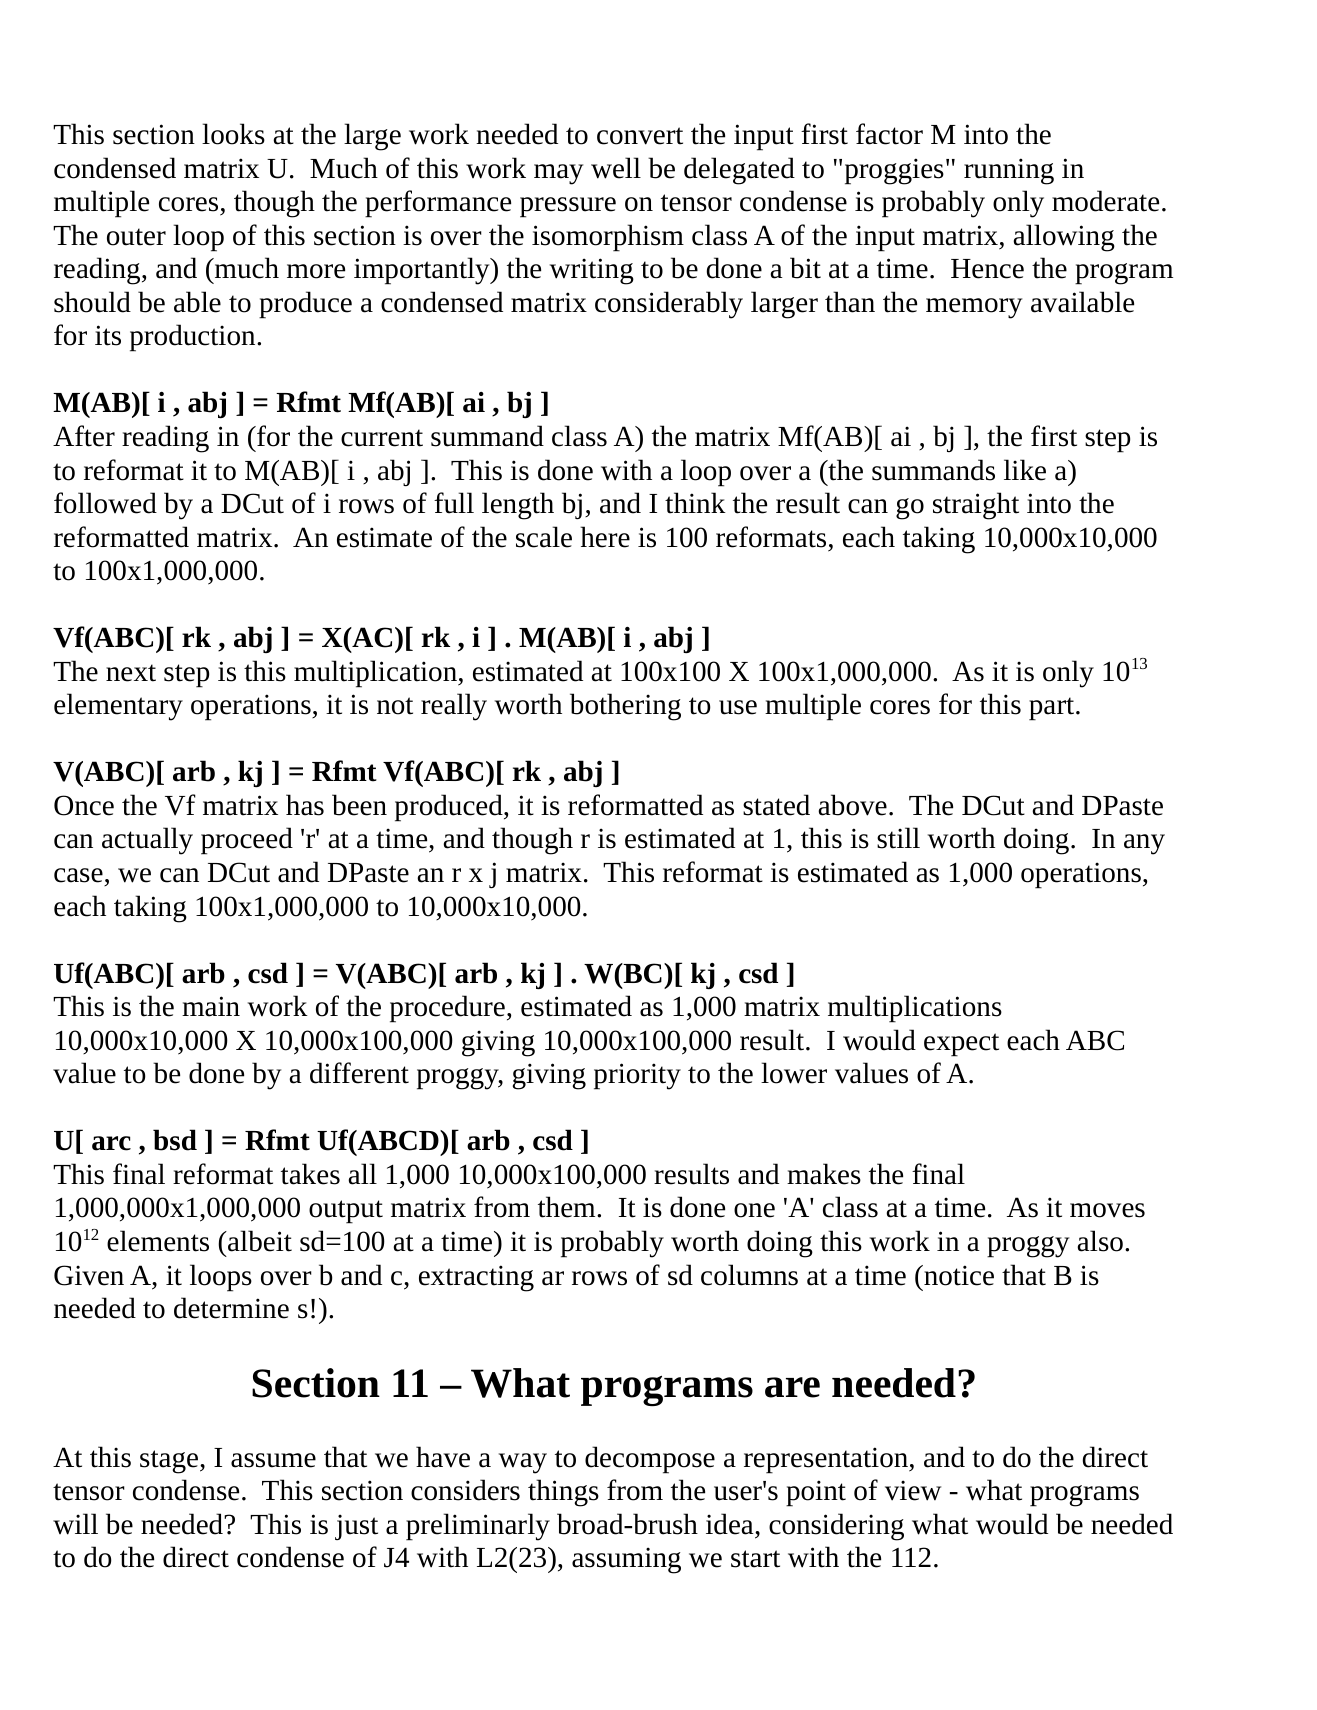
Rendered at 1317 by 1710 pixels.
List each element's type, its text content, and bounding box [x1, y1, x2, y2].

text U[ arc , bsd ] = Rfmt Uf(ABCD)[ arb , csd ] [53, 1123, 1174, 1157]
text After reading in (for the current summand class A) the matrix Mf(AB)[ ai , bj ], the first step is to reformat it to M(AB)[ i , abj ]. This is done with a loop over a (the summands like a) followed by a DCut of i rows of full length bj, and I think the result can go straight into the reformatted matrix. An estimate of the scale here is 100 reformats, each taking 10,000x10,000 to 100x1,000,000. [53, 419, 1174, 587]
text This final reformat takes all 1,000 10,000x100,000 results and makes the final 1,000,000x1,000,000 output matrix from them. It is done one 'A' class at a time. As it moves 1012 elements (albeit sd=100 at a time) it is probably worth doing this work in a proggy also. Given A, it loops over b and c, extracting ar rows of sd columns at a time (notice that B is needed to determine s!). [53, 1157, 1174, 1325]
text The next step is this multiplication, estimated at 100x100 X 100x1,000,000. As it is only 1013 elementary operations, it is not really worth bothering to use multiple cores for this part. [53, 654, 1174, 721]
text Uf(ABC)[ arb , csd ] = V(ABC)[ arb , kj ] . W(BC)[ kj , csd ] [53, 956, 1174, 989]
text At this stage, I assume that we have a way to decompose a representation, and to do the direct tensor condense. This section considers things from the user's point of view - what programs will be needed? This is just a preliminarly broad-brush idea, considering what would be needed to do the direct condense of J4 with L2(23), assuming we start with the 112. [53, 1440, 1174, 1574]
text Once the Vf matrix has been produced, it is reformatted as stated above. The DCut and DPaste can actually proceed 'r' at a time, and though r is estimated at 1, this is still worth doing. In any case, we can DCut and DPaste an r x j matrix. This reformat is estimated as 1,000 operations, each taking 100x1,000,000 to 10,000x10,000. [53, 788, 1174, 922]
text This section looks at the large work needed to convert the input first factor M into the condensed matrix U. Much of this work may well be delegated to "proggies" running in multiple cores, though the performance pressure on tensor condense is probably only moderate. [53, 117, 1174, 218]
text V(ABC)[ arb , kj ] = Rfmt Vf(ABC)[ rk , abj ] [53, 754, 1174, 788]
text This is the main work of the procedure, estimated as 1,000 matrix multiplications 10,000x10,000 X 10,000x100,000 giving 10,000x100,000 result. I would expect each ABC value to be done by a different proggy, giving priority to the lower values of A. [53, 989, 1174, 1090]
text Section 11 – What programs are needed? [53, 1358, 1174, 1406]
text Vf(ABC)[ rk , abj ] = X(AC)[ rk , i ] . M(AB)[ i , abj ] [53, 620, 1174, 654]
text The outer loop of this section is over the isomorphism class A of the input matrix, allowing the reading, and (much more importantly) the writing to be done a bit at a time. Hence the program should be able to produce a condensed matrix considerably larger than the memory available for its production. [53, 218, 1174, 352]
text M(AB)[ i , abj ] = Rfmt Mf(AB)[ ai , bj ] [53, 386, 1174, 419]
